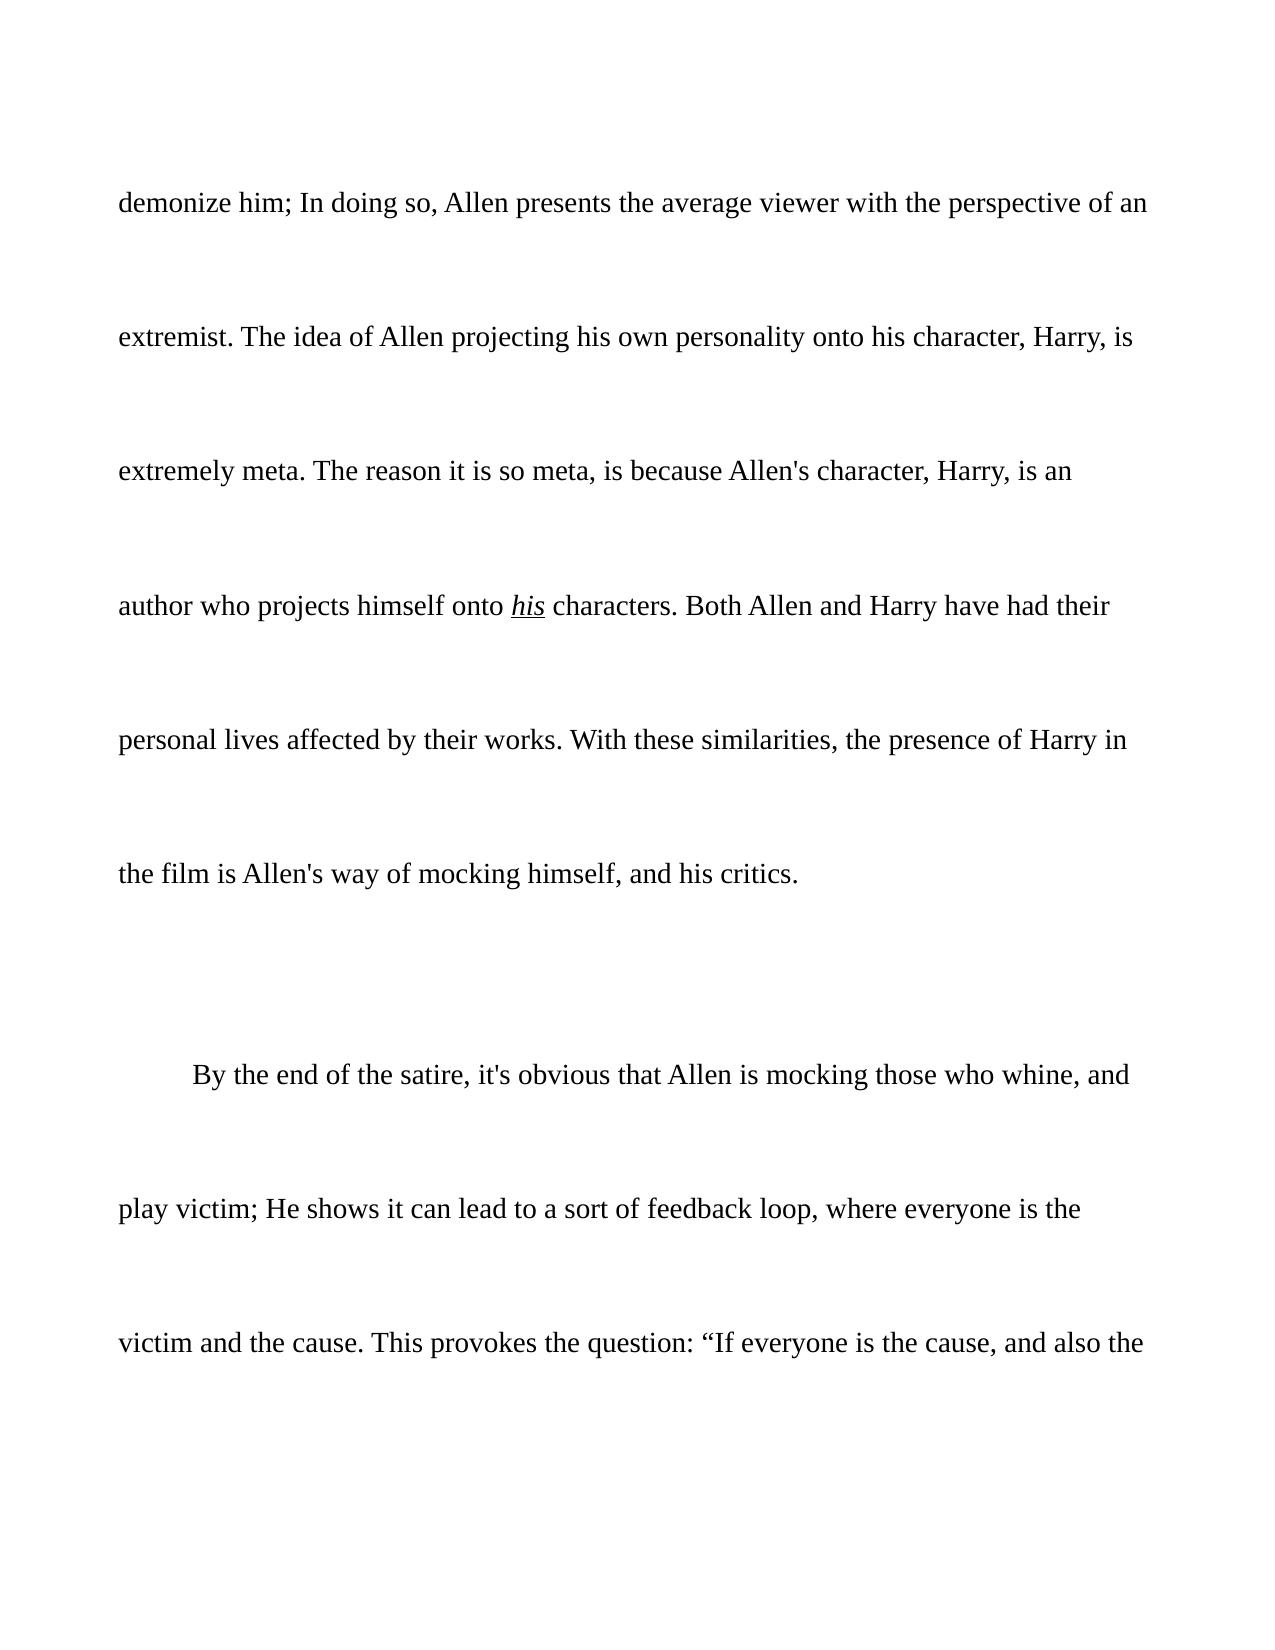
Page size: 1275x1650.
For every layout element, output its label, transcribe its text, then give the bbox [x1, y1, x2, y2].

text By the end of the satire, it's obvious that Allen is mocking those who whine, and [118, 1057, 1157, 1091]
text extremist. The idea of Allen projecting his own personality onto his character, Harry, is [118, 319, 1157, 353]
text personal lives affected by their works. With these similarities, the presence of Harry in [118, 722, 1157, 755]
text author who projects himself onto his characters. Both Allen and Harry have had their [118, 588, 1157, 621]
text victim and the cause. This provokes the question: “If everyone is the cause, and also the [118, 1326, 1157, 1359]
text extremely meta. The reason it is so meta, is because Allen's character, Harry, is an [118, 453, 1157, 487]
text play victim; He shows it can lead to a sort of feedback loop, where everyone is the [118, 1191, 1157, 1225]
text demonize him; In doing so, Allen presents the average viewer with the perspective of an [118, 185, 1157, 219]
text the film is Allen's way of mocking himself, and his critics. [118, 856, 1157, 889]
